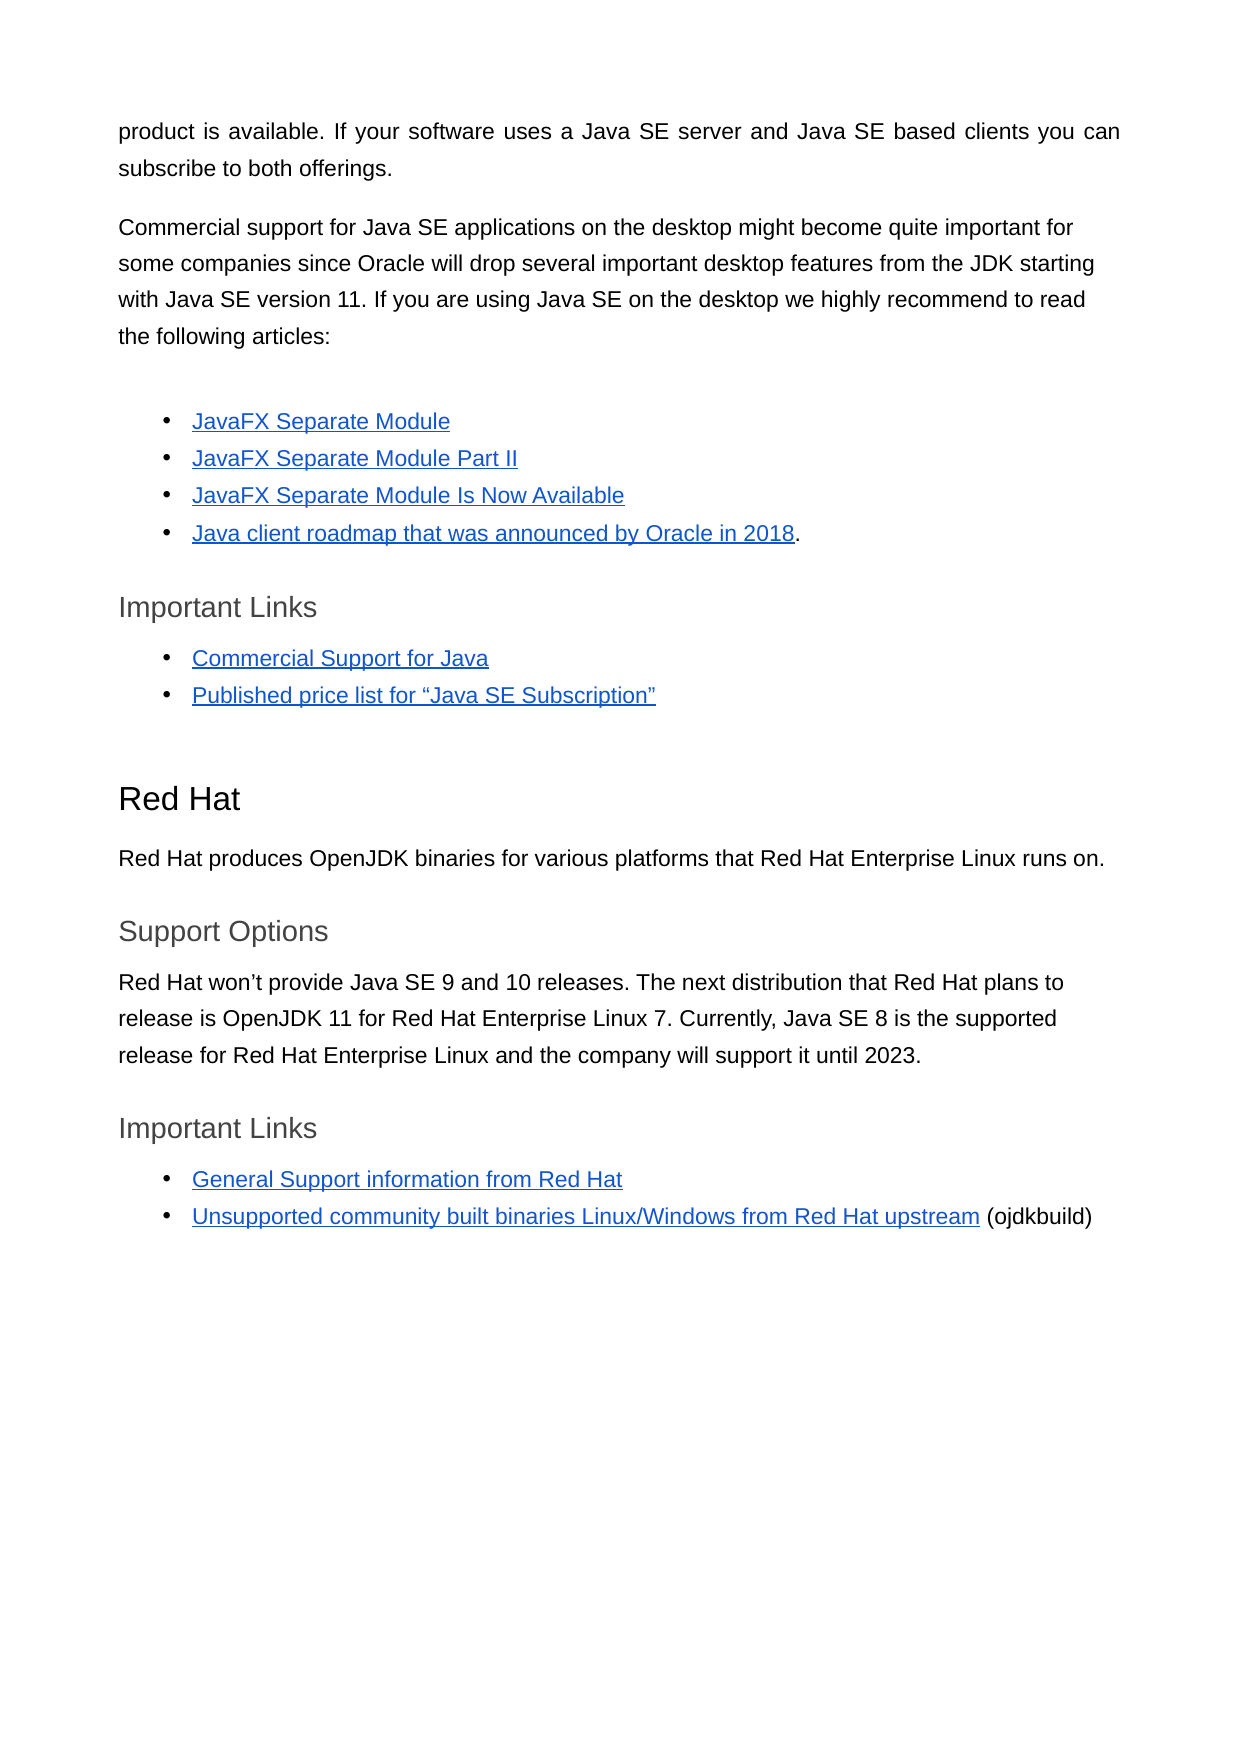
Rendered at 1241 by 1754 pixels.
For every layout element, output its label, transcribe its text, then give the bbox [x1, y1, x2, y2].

subtitle Red Hat [118, 779, 1122, 817]
subtitle Important Links [118, 1111, 1122, 1145]
subtitle Important Links [118, 590, 1122, 623]
list JavaFX Separate Module Part II [162, 445, 1122, 472]
text Red Hat won’t provide Java SE 9 and 10 releases. The next distribution that Red Hat plans to release is OpenJDK 11 for Red Hat Enterprise Linux 7. Currently, Java SE 8 is the supported release for Red Hat Enterprise Linux and the company will support it until 2023. [118, 969, 1122, 1068]
list Commercial Support for Java [162, 644, 1122, 671]
list General Support information from Red Hat [162, 1166, 1122, 1193]
list Java client roadmap that was announced by Oracle in 2018. [162, 519, 1122, 546]
list Unsupported community built binaries Linux/Windows from Red Hat upstream (ojdkbuild) [162, 1203, 1122, 1230]
text Commercial support for Java SE applications on the desktop might become quite important for some companies since Oracle will drop several important desktop features from the JDK starting with Java SE version 11. If you are using Java SE on the desktop we highly recommend to read the following articles: [118, 214, 1122, 349]
text Red Hat produces OpenJDK binaries for various platforms that Red Hat Enterprise Linux runs on. [118, 844, 1122, 871]
list JavaFX Separate Module Is Now Available [162, 482, 1122, 509]
text product is available. If your software uses a Java SE server and Java SE based clients you can subscribe to both offerings. [118, 118, 1122, 181]
subtitle Support Options [118, 914, 1122, 948]
list JavaFX Separate Module [162, 408, 1122, 435]
list Published price list for “Java SE Subscription” [162, 682, 1122, 708]
